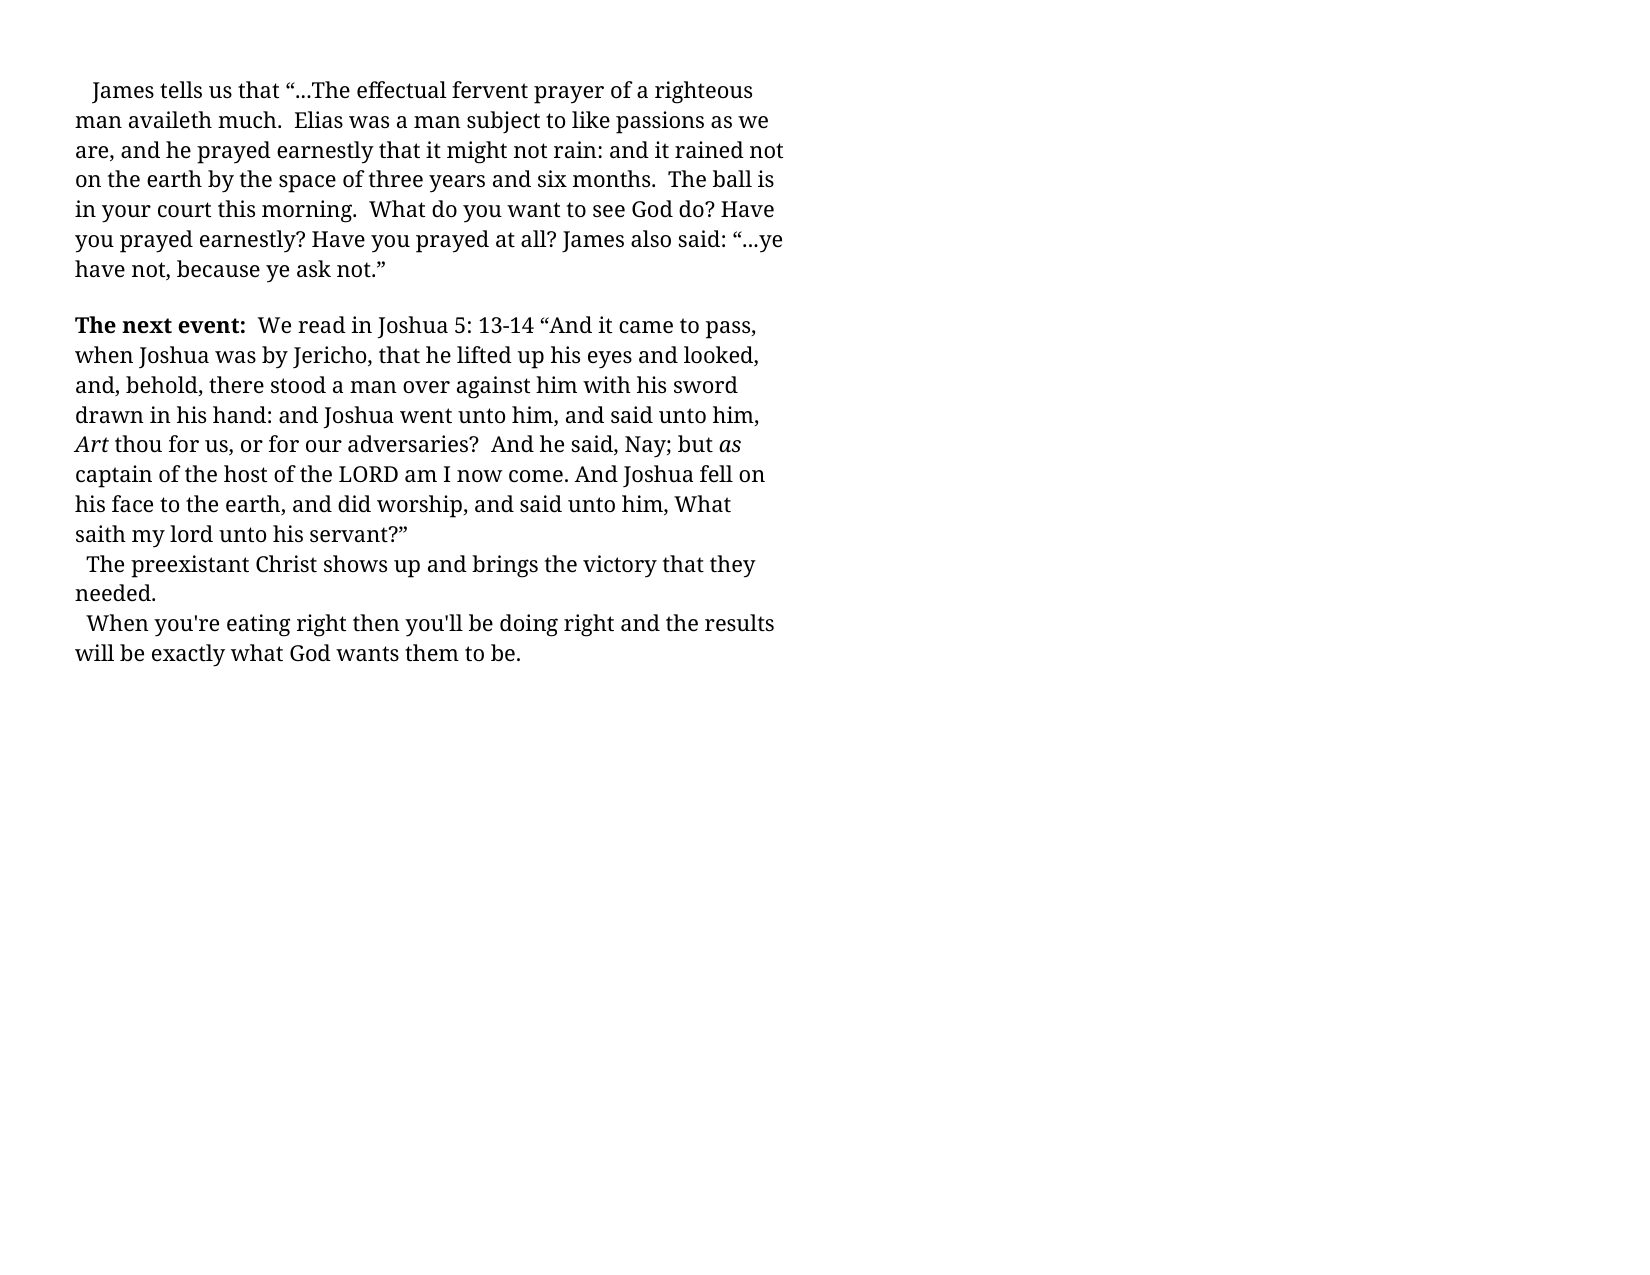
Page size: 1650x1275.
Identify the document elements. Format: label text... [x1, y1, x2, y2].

text When you're eating right then you'll be doing right and the results will be exactly what God wants them to be. [75, 608, 787, 668]
text James tells us that “...The effectual fervent prayer of a righteous man availeth much. Elias was a man subject to like passions as we are, and he prayed earnestly that it might not rain: and it rained not on the earth by the space of three years and six months. The ball is in your court this morning. What do you want to see God do? Have you prayed earnestly? Have you prayed at all? James also said: “...ye have not, because ye ask not.” [75, 75, 787, 283]
text The preexistant Christ shows up and brings the victory that they needed. [75, 548, 787, 608]
text The next event: We read in Joshua 5: 13-14 “And it came to pass, when Joshua was by Jericho, that he lifted up his eyes and looked, and, behold, there stood a man over against him with his sword drawn in his hand: and Joshua went unto him, and said unto him, Art thou for us, or for our adversaries? And he said, Nay; but as captain of the host of the LORD am I now come. And Joshua fell on his face to the earth, and did worship, and said unto him, What saith my lord unto his servant?” [75, 310, 787, 548]
